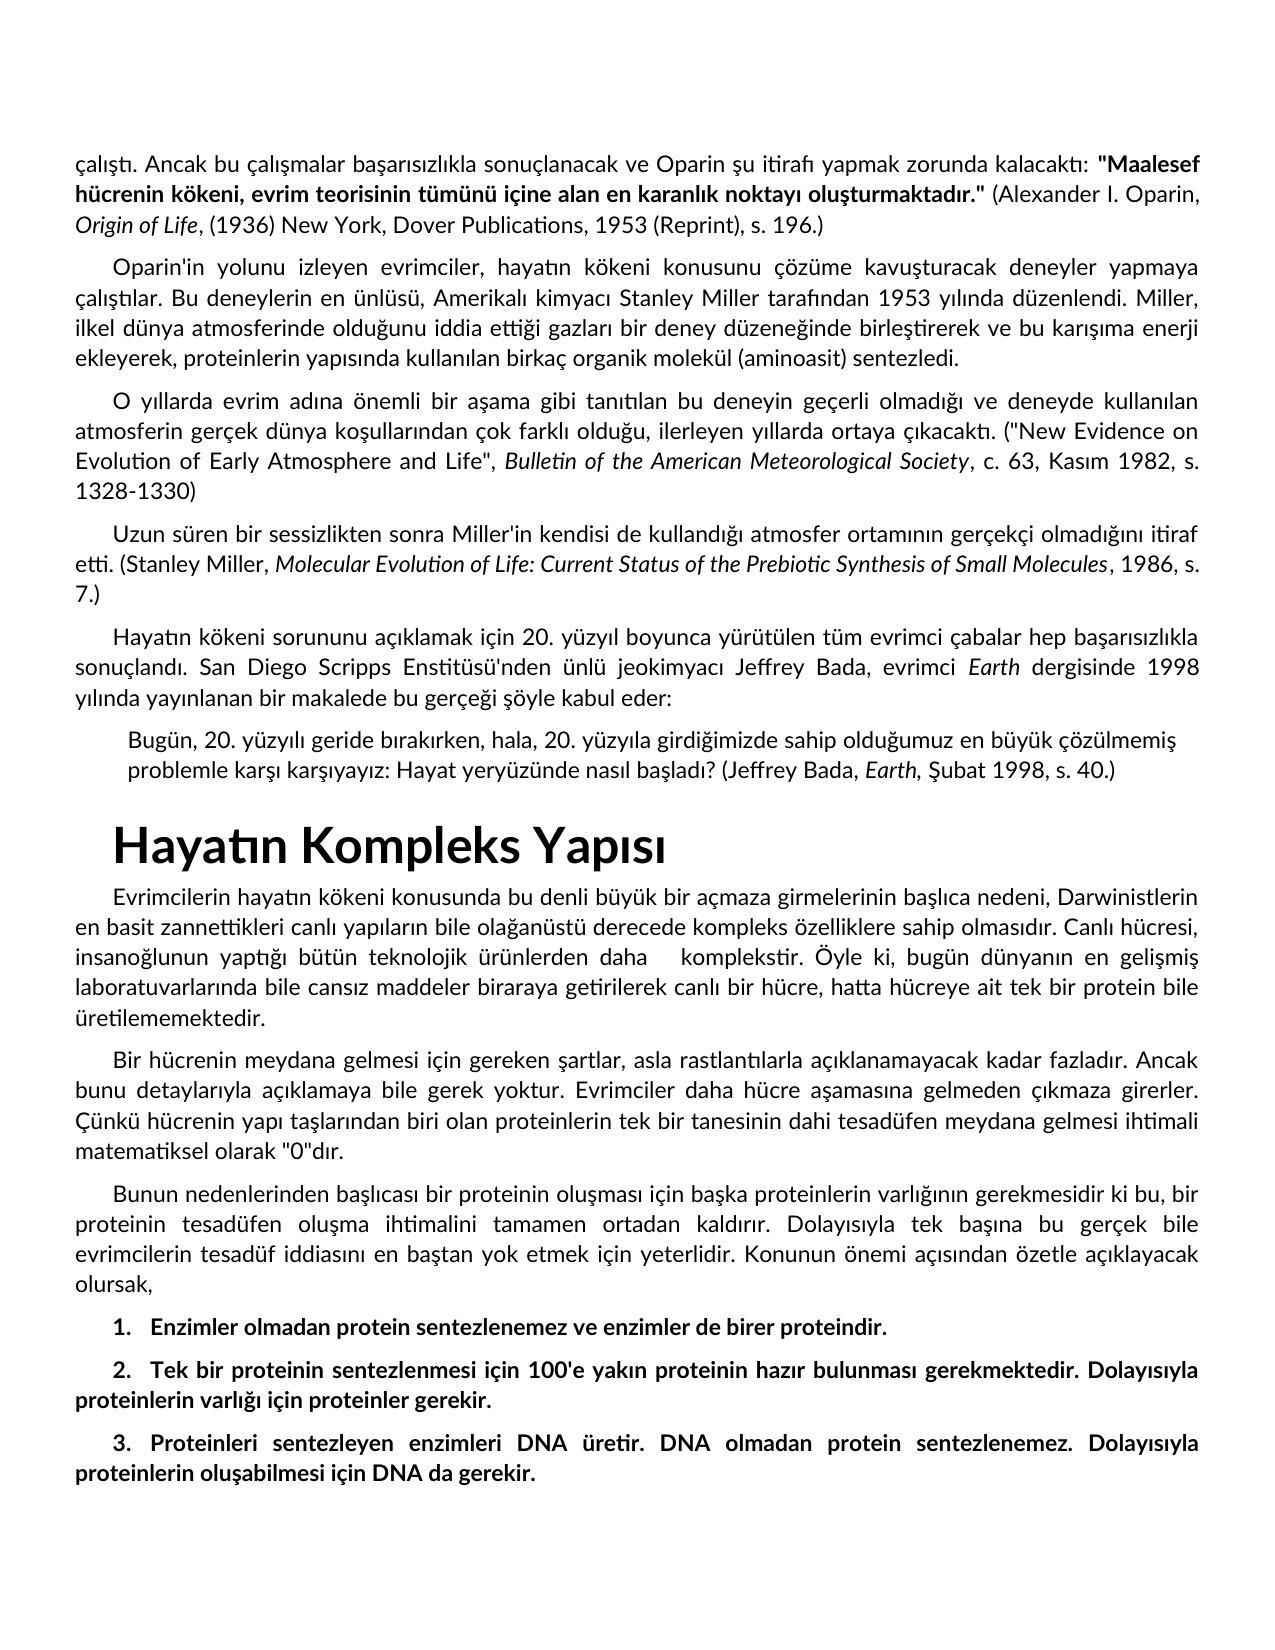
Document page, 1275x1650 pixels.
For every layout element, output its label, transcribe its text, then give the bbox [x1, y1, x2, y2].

text Bugün, 20. yüzyılı geride bırakırken, hala, 20. yüzyıla girdiğimizde sahip olduğumuz en büyük çözülmemiş problemle karşı karşıyayız: Hayat yeryüzünde nasıl başladı? (Jeffrey Bada, Earth, Şubat 1998, s. 40.) [127, 726, 1177, 784]
subtitle Hayatın Kompleks Yapısı [112, 814, 1200, 874]
text Bir hücrenin meydana gelmesi için gereken şartlar, asla rastlantılarla açıklanamayacak kadar fazladır. Ancak bunu detaylarıyla açıklamaya bile gerek yoktur. Evrimciler daha hücre aşamasına gelmeden çıkmaza girerler. Çünkü hücrenin yapı taşlarından biri olan proteinlerin tek bir tanesinin dahi tesadüfen meydana gelmesi ihtimali matematiksel olarak "0"dır. [75, 1046, 1200, 1164]
text çalıştı. Ancak bu çalışmalar başarısızlıkla sonuçlanacak ve Oparin şu itirafı yapmak zorunda kalacaktı: "Maalesef hücrenin kökeni, evrim teorisinin tümünü içine alan en karanlık noktayı oluşturmaktadır." (Alexander I. Oparin, Origin of Life, (1936) New York, Dover Publications, 1953 (Reprint), s. 196.) [75, 150, 1200, 238]
text 1. Enzimler olmadan protein sentezlenemez ve enzimler de birer proteindir. [75, 1313, 1200, 1340]
text Bunun nedenlerinden başlıcası bir proteinin oluşması için başka proteinlerin varlığının gerekmesidir ki bu, bir proteinin tesadüfen oluşma ihtimalini tamamen ortadan kaldırır. Dolayısıyla tek başına bu gerçek bile evrimcilerin tesadüf iddiasını en baştan yok etmek için yeterlidir. Konunun önemi açısından özetle açıklayacak olursak, [75, 1179, 1200, 1297]
text Hayatın kökeni sorununu açıklamak için 20. yüzyıl boyunca yürütülen tüm evrimci çabalar hep başarısızlıkla sonuçlandı. San Diego Scripps Enstitüsü'nden ünlü jeokimyacı Jeffrey Bada, evrimci Earth dergisinde 1998 yılında yayınlanan bir makalede bu gerçeği şöyle kabul eder: [75, 623, 1200, 711]
text 3. Proteinleri sentezleyen enzimleri DNA üretir. DNA olmadan protein sentezlenemez. Dolayısıyla proteinlerin oluşabilmesi için DNA da gerekir. [75, 1428, 1200, 1486]
text Uzun süren bir sessizlikten sonra Miller'in kendisi de kullandığı atmosfer ortamının gerçekçi olmadığını itiraf etti. (Stanley Miller, Molecular Evolution of Life: Current Status of the Prebiotic Synthesis of Small Molecules, 1986, s. 7.) [75, 520, 1200, 608]
text Evrimcilerin hayatın kökeni konusunda bu denli büyük bir açmaza girmelerinin başlıca nedeni, Darwinistlerin en basit zannettikleri canlı yapıların bile olağanüstü derecede kompleks özelliklere sahip olmasıdır. Canlı hücresi, insanoğlunun yaptığı bütün teknolojik ürünlerden daha komplekstir. Öyle ki, bugün dünyanın en gelişmiş laboratuvarlarında bile cansız maddeler biraraya getirilerek canlı bir hücre, hatta hücreye ait tek bir protein bile üretilememektedir. [75, 882, 1200, 1031]
text O yıllarda evrim adına önemli bir aşama gibi tanıtılan bu deneyin geçerli olmadığı ve deneyde kullanılan atmosferin gerçek dünya koşullarından çok farklı olduğu, ilerleyen yıllarda ortaya çıkacaktı. ("New Evidence on Evolution of Early Atmosphere and Life", Bulletin of the American Meteorological Society, c. 63, Kasım 1982, s. 1328-1330) [75, 386, 1200, 504]
text Oparin'in yolunu izleyen evrimciler, hayatın kökeni konusunu çözüme kavuşturacak deneyler yapmaya çalıştılar. Bu deneylerin en ünlüsü, Amerikalı kimyacı Stanley Miller tarafından 1953 yılında düzenlendi. Miller, ilkel dünya atmosferinde olduğunu iddia ettiği gazları bir deney düzeneğinde birleştirerek ve bu karışıma enerji ekleyerek, proteinlerin yapısında kullanılan birkaç organik molekül (aminoasit) sentezledi. [75, 253, 1200, 371]
text 2. Tek bir proteinin sentezlenmesi için 100'e yakın proteinin hazır bulunması gerekmektedir. Dolayısıyla proteinlerin varlığı için proteinler gerekir. [75, 1355, 1200, 1413]
